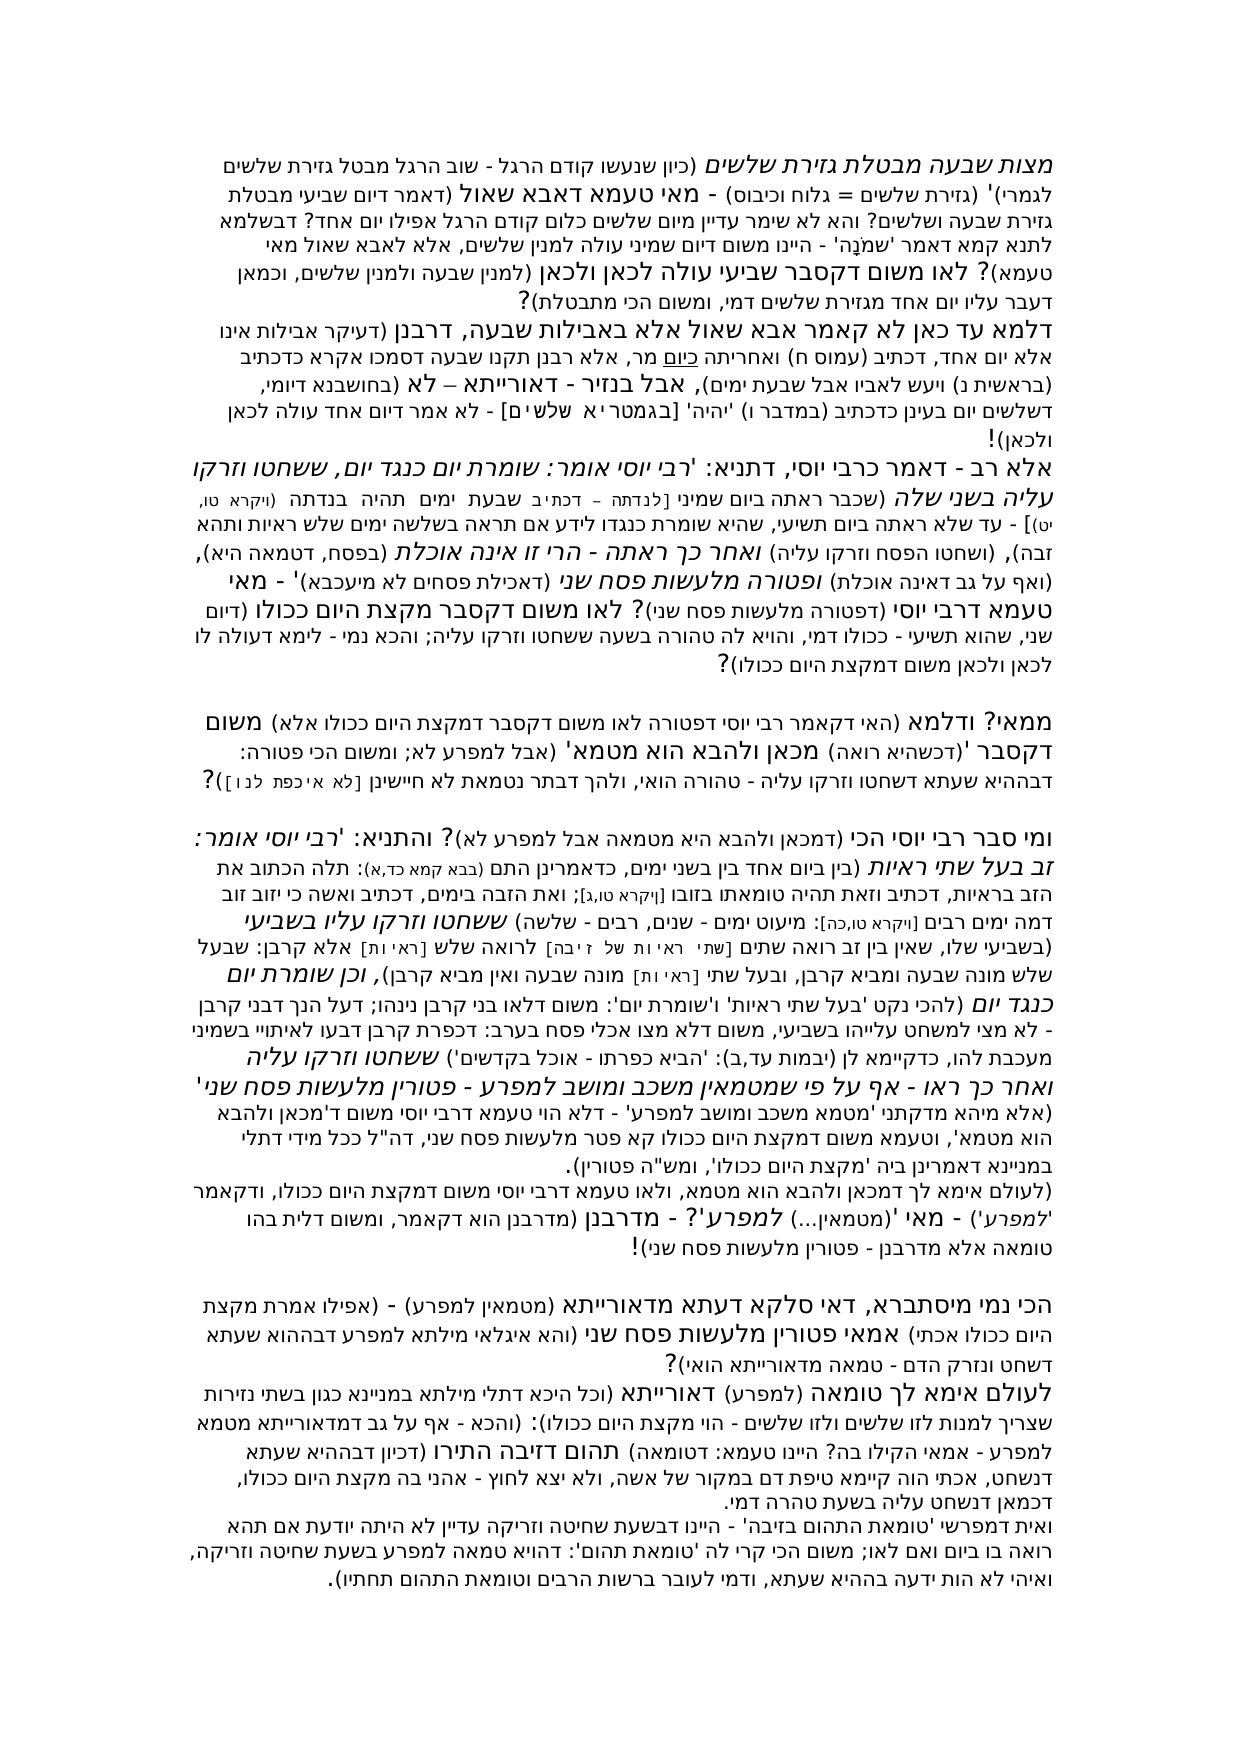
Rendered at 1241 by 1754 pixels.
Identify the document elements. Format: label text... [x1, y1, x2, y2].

text לעולם אימא לך טומאה (למפרע) דאורייתא (וכל היכא דתלי מילתא במניינא כגון בשתי נזירות שצריך למנות לזו שלשים ולזו שלשים - הוי מקצת היום ככולו): (והכא - אף על גב דמדאורייתא מטמא למפרע - אמאי הקילו בה? היינו טעמא: דטומאה) תהום דזיבה התירו (דכיון דבההיא שעתא דנשחט, אכתי הוה קיימא טיפת דם במקור של אשה, ולא יצא לחוץ - אהני בה מקצת היום ככולו, דכמאן דנשחט עליה בשעת טהרה דמי. [187, 1378, 1053, 1514]
text ומי סבר רבי יוסי הכי (דמכאן ולהבא היא מטמאה אבל למפרע לא)? והתניא: 'רבי יוסי אומר: זב בעל שתי ראיות (בין ביום אחד בין בשני ימים, כדאמרינן התם (בבא קמא כד,א): תלה הכתוב את הזב בראיות, דכתיב וזאת תהיה טומאתו בזובו [ןיקרא טו,ג]; ואת הזבה בימים, דכתיב ואשה כי יזוב זוב דמה ימים רבים [ויקרא טו,כה]: מיעוט ימים - שנים, רבים - שלשה) ששחטו וזרקו עליו בשביעי (בשביעי שלו, שאין בין זב רואה שתים [שתי ראיות של זיבה] לרואה שלש [ראיות] אלא קרבן: שבעל שלש מונה שבעה ומביא קרבן, ובעל שתי [ראיות] מונה שבעה ואין מביא קרבן), וכן שומרת יום כנגד יום (להכי נקט 'בעל שתי ראיות' ו'שומרת יום': משום דלאו בני קרבן נינהו; דעל הנך דבני קרבן - לא מצי למשחט עלייהו בשביעי, משום דלא מצו אכלי פסח בערב: דכפרת קרבן דבעו לאיתויי בשמיני מעכבת להו, כדקיימא לן (יבמות עד,ב): 'הביא כפרתו - אוכל בקדשים') ששחטו וזרקו עליה ואחר כך ראו - אף על פי שמטמאין משכב ומושב למפרע - פטורין מלעשות פסח שני' (אלא מיהא מדקתני 'מטמא משכב ומושב למפרע' - דלא הוי טעמא דרבי יוסי משום ד'מכאן ולהבא הוא מטמא', וטעמא משום דמקצת היום ככולו קא פטר מלעשות פסח שני, דה"ל ככל מידי דתלי במניינא דאמרינן ביה 'מקצת היום ככולו', ומש"ה פטורין). [187, 823, 1053, 1179]
text ואית דמפרשי 'טומאת התהום בזיבה' - היינו דבשעת שחיטה וזריקה עדיין לא היתה יודעת אם תהא רואה בו ביום ואם לאו; משום הכי קרי לה 'טומאת תהום': דהויא טמאה למפרע בשעת שחיטה וזריקה, ואיהי לא הות ידעה בההיא שעתא, ודמי לעובר ברשות הרבים וטומאת התהום תחתיו). [187, 1514, 1053, 1592]
text ממאי? ודלמא (האי דקאמר רבי יוסי דפטורה לאו משום דקסבר דמקצת היום ככולו אלא) משום דקסבר '(דכשהיא רואה) מכאן ולהבא הוא מטמא' (אבל למפרע לא; ומשום הכי פטורה: דבההיא שעתא דשחטו וזרקו עליה - טהורה הואי, ולהך דבתר נטמאת לא חיישינן [לא איכפת לנו])? [187, 707, 1053, 794]
text הכי נמי מיסתברא, דאי סלקא דעתא מדאורייתא (מטמאין למפרע) - (אפילו אמרת מקצת היום ככולו אכתי) אמאי פטורין מלעשות פסח שני (והא איגלאי מילתא למפרע דבההוא שעתא דשחט ונזרק הדם - טמאה מדאורייתא הואי)? [187, 1290, 1053, 1378]
text (לעולם אימא לך דמכאן ולהבא הוא מטמא, ולאו טעמא דרבי יוסי משום דמקצת היום ככולו, ודקאמר 'למפרע') - מאי '(מטמאין...) למפרע'? - מדרבנן (מדרבנן הוא דקאמר, ומשום דלית בהו טומאה אלא מדרבנן - פטורין מלעשות פסח שני)! [187, 1179, 1053, 1262]
text דלמא עד כאן לא קאמר אבא שאול אלא באבילות שבעה, דרבנן (דעיקר אבילות אינו אלא יום אחד, דכתיב (עמוס ח) ואחריתה כיום מר, אלא רבנן תקנו שבעה דסמכו אקרא כדכתיב (בראשית נ) ויעש לאביו אבל שבעת ימים), אבל בנזיר - דאורייתא – לא (בחושבנא דיומי, דשלשים יום בעינן כדכתיב (במדבר ו) 'יהיה' [בגמטריא שלשים] - לא אמר דיום אחד עולה לכאן ולכאן)! [187, 316, 1053, 453]
text מצות שבעה מבטלת גזירת שלשים (כיון שנעשו קודם הרגל - שוב הרגל מבטל גזירת שלשים לגמרי)' (גזירת שלשים = גלוח וכיבוס) - מאי טעמא דאבא שאול (דאמר דיום שביעי מבטלת גזירת שבעה ושלשים? והא לא שימר עדיין מיום שלשים כלום קודם הרגל אפילו יום אחד? דבשלמא לתנא קמא דאמר 'שמֹנָה' - היינו משום דיום שמיני עולה למנין שלשים, אלא לאבא שאול מאי טעמא)? לאו משום דקסבר שביעי עולה לכאן ולכאן (למנין שבעה ולמנין שלשים, וכמאן דעבר עליו יום אחד מגזירת שלשים דמי, ומשום הכי מתבטלת)? [187, 150, 1053, 316]
text אלא רב - דאמר כרבי יוסי, דתניא: 'רבי יוסי אומר: שומרת יום כנגד יום, ששחטו וזרקו עליה בשני שלה (שכבר ראתה ביום שמיני [לנדתה – דכתיב שבעת ימים תהיה בנדתה (ויקרא טו,יט)] - עד שלא ראתה ביום תשיעי, שהיא שומרת כנגדו לידע אם תראה בשלשה ימים שלש ראיות ותהא זבה), (ושחטו הפסח וזרקו עליה) ואחר כך ראתה - הרי זו אינה אוכלת (בפסח, דטמאה היא), (ואף על גב דאינה אוכלת) ופטורה מלעשות פסח שני (דאכילת פסחים לא מיעכבא)' - מאי טעמא דרבי יוסי (דפטורה מלעשות פסח שני)? לאו משום דקסבר מקצת היום ככולו (דיום שני, שהוא תשיעי - ככולו דמי, והויא לה טהורה בשעה ששחטו וזרקו עליה; והכא נמי - לימא דעולה לו לכאן ולכאן משום דמקצת היום ככולו)? [187, 453, 1053, 678]
